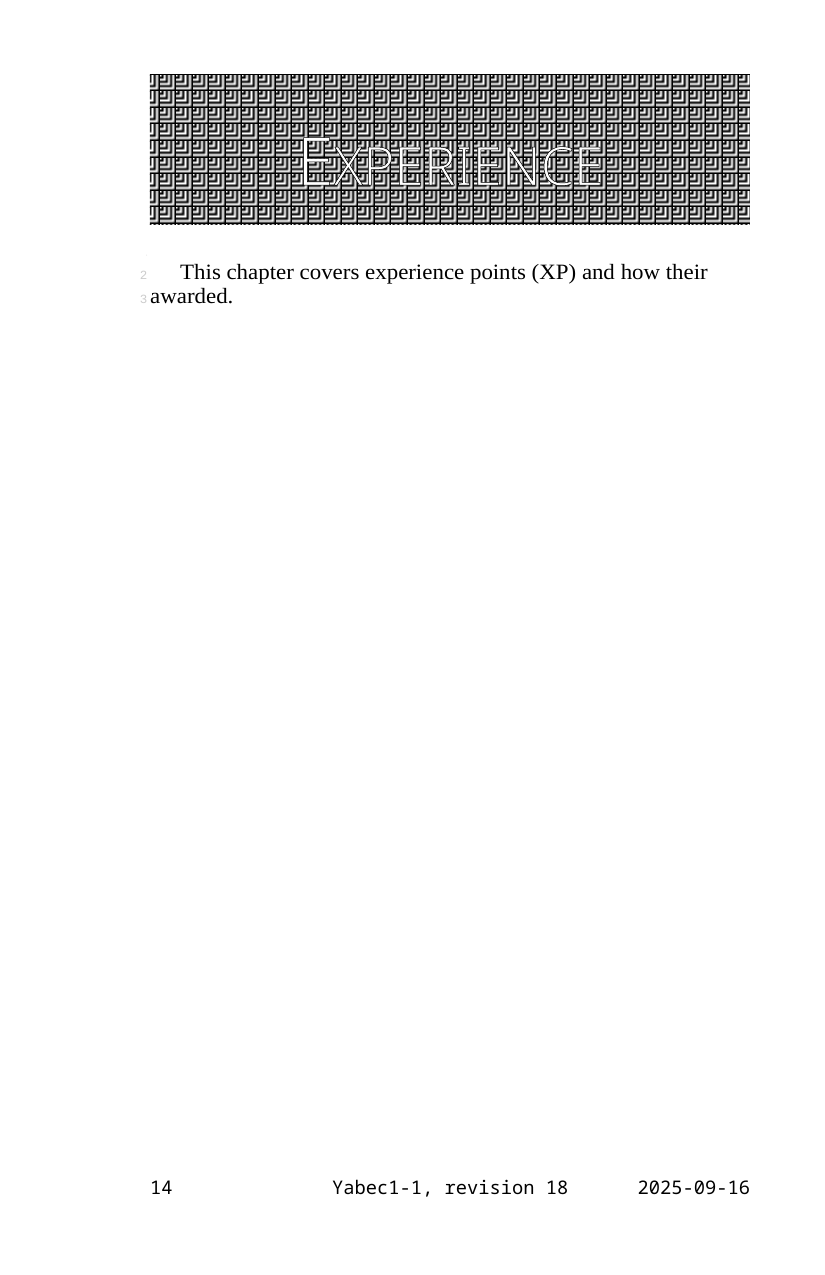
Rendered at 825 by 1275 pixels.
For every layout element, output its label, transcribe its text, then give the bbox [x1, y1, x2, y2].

text This chapter covers experience points (XP) and how their awarded. [150, 260, 750, 308]
picture [149, 74, 750, 225]
